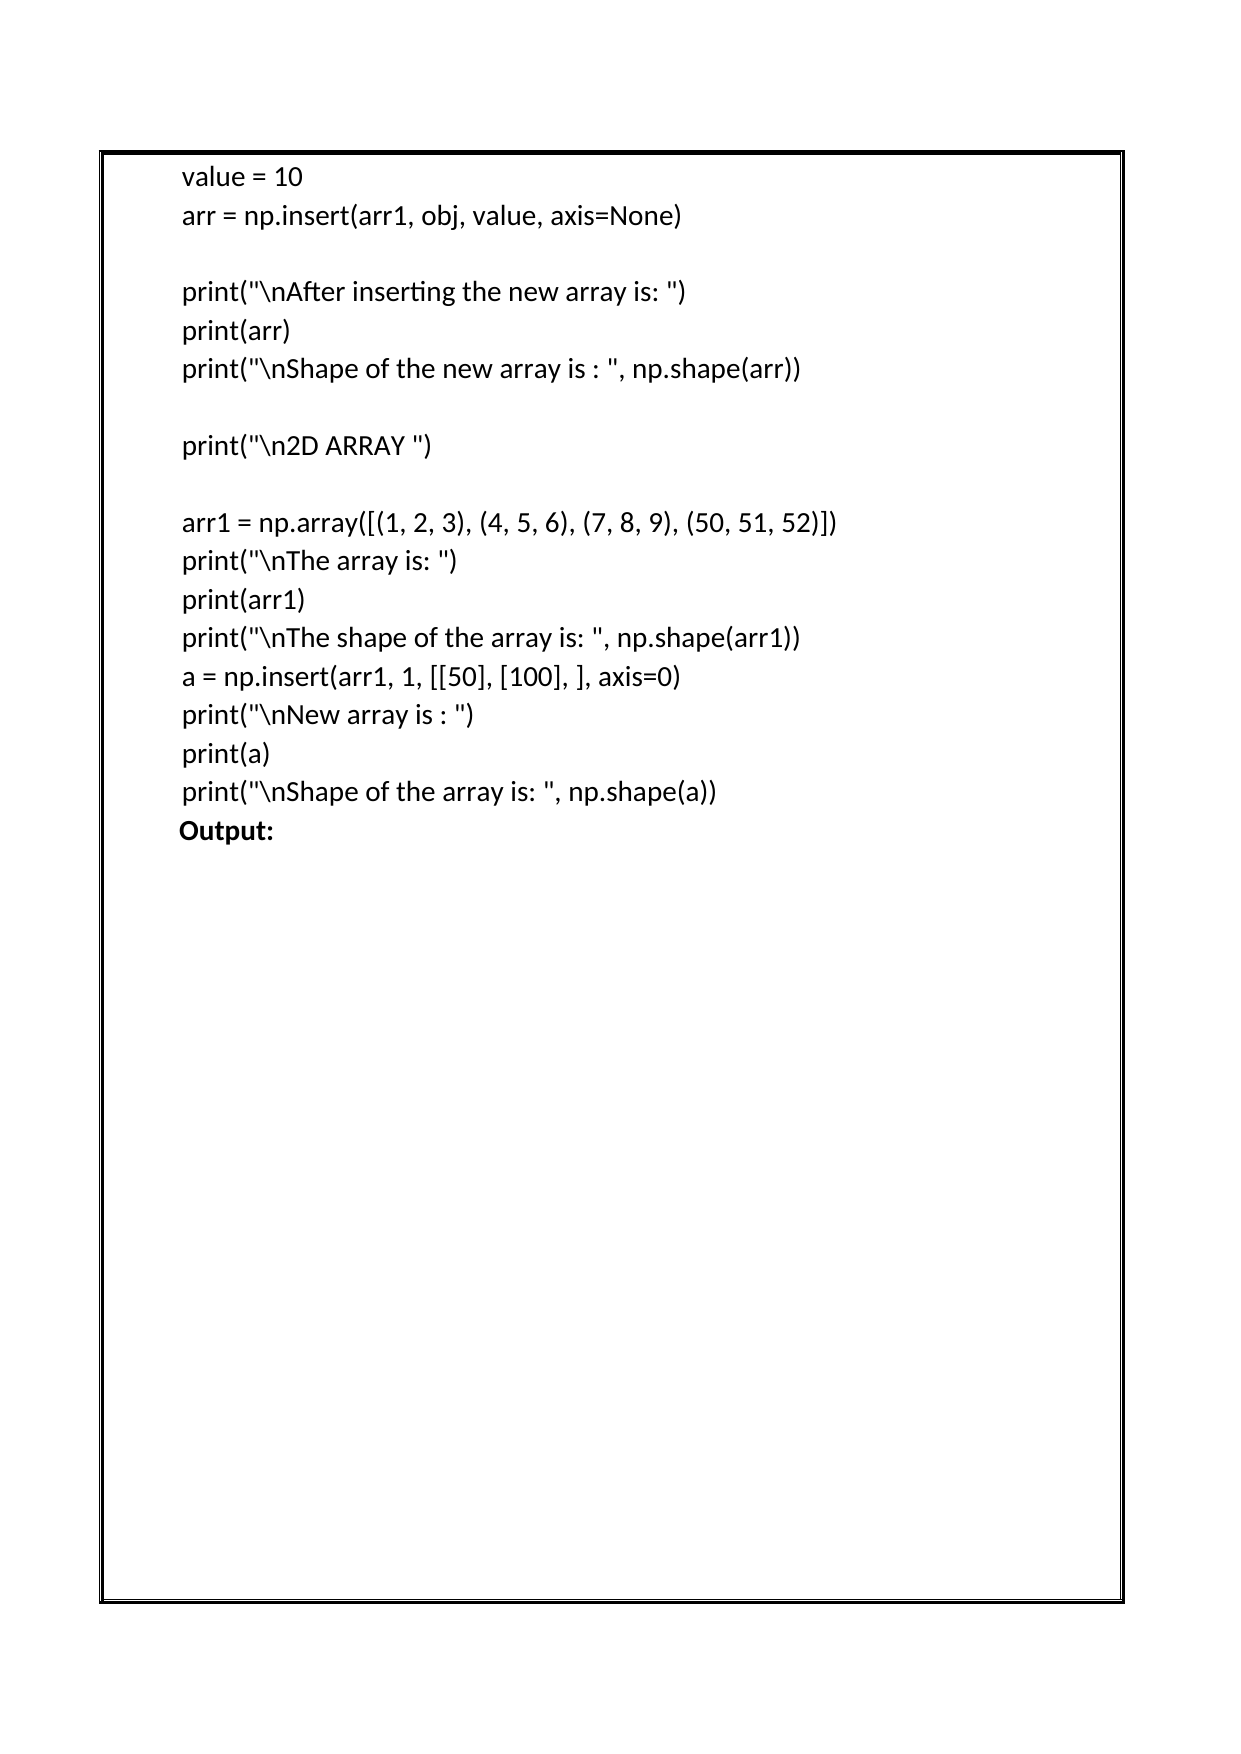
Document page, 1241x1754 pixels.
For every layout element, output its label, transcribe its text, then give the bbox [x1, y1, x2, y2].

list print(arr1) [107, 581, 1117, 617]
list print(a) [107, 735, 1117, 770]
list value = 10 [107, 158, 1117, 194]
list print("\nShape of the array is: ", np.shape(a)) [107, 773, 1117, 809]
list print("\nThe shape of the array is: ", np.shape(arr1)) [107, 619, 1117, 655]
list print("\nNew array is : ") [107, 696, 1117, 732]
list arr1 = np.array([(1, 2, 3), (4, 5, 6), (7, 8, 9), (50, 51, 52)]) [107, 504, 1117, 540]
list Output: [107, 812, 1117, 847]
list arr = np.insert(arr1, obj, value, axis=None) [107, 197, 1117, 232]
list print("\nAfter inserting the new array is: ") [107, 273, 1117, 309]
list print("\nThe array is: ") [107, 542, 1117, 578]
list a = np.insert(arr1, 1, [[50], [100], ], axis=0) [107, 658, 1117, 693]
list print("\nShape of the new array is : ", np.shape(arr)) [107, 350, 1117, 386]
list print("\n2D ARRAY ") [107, 427, 1117, 463]
list print(arr) [107, 312, 1117, 347]
